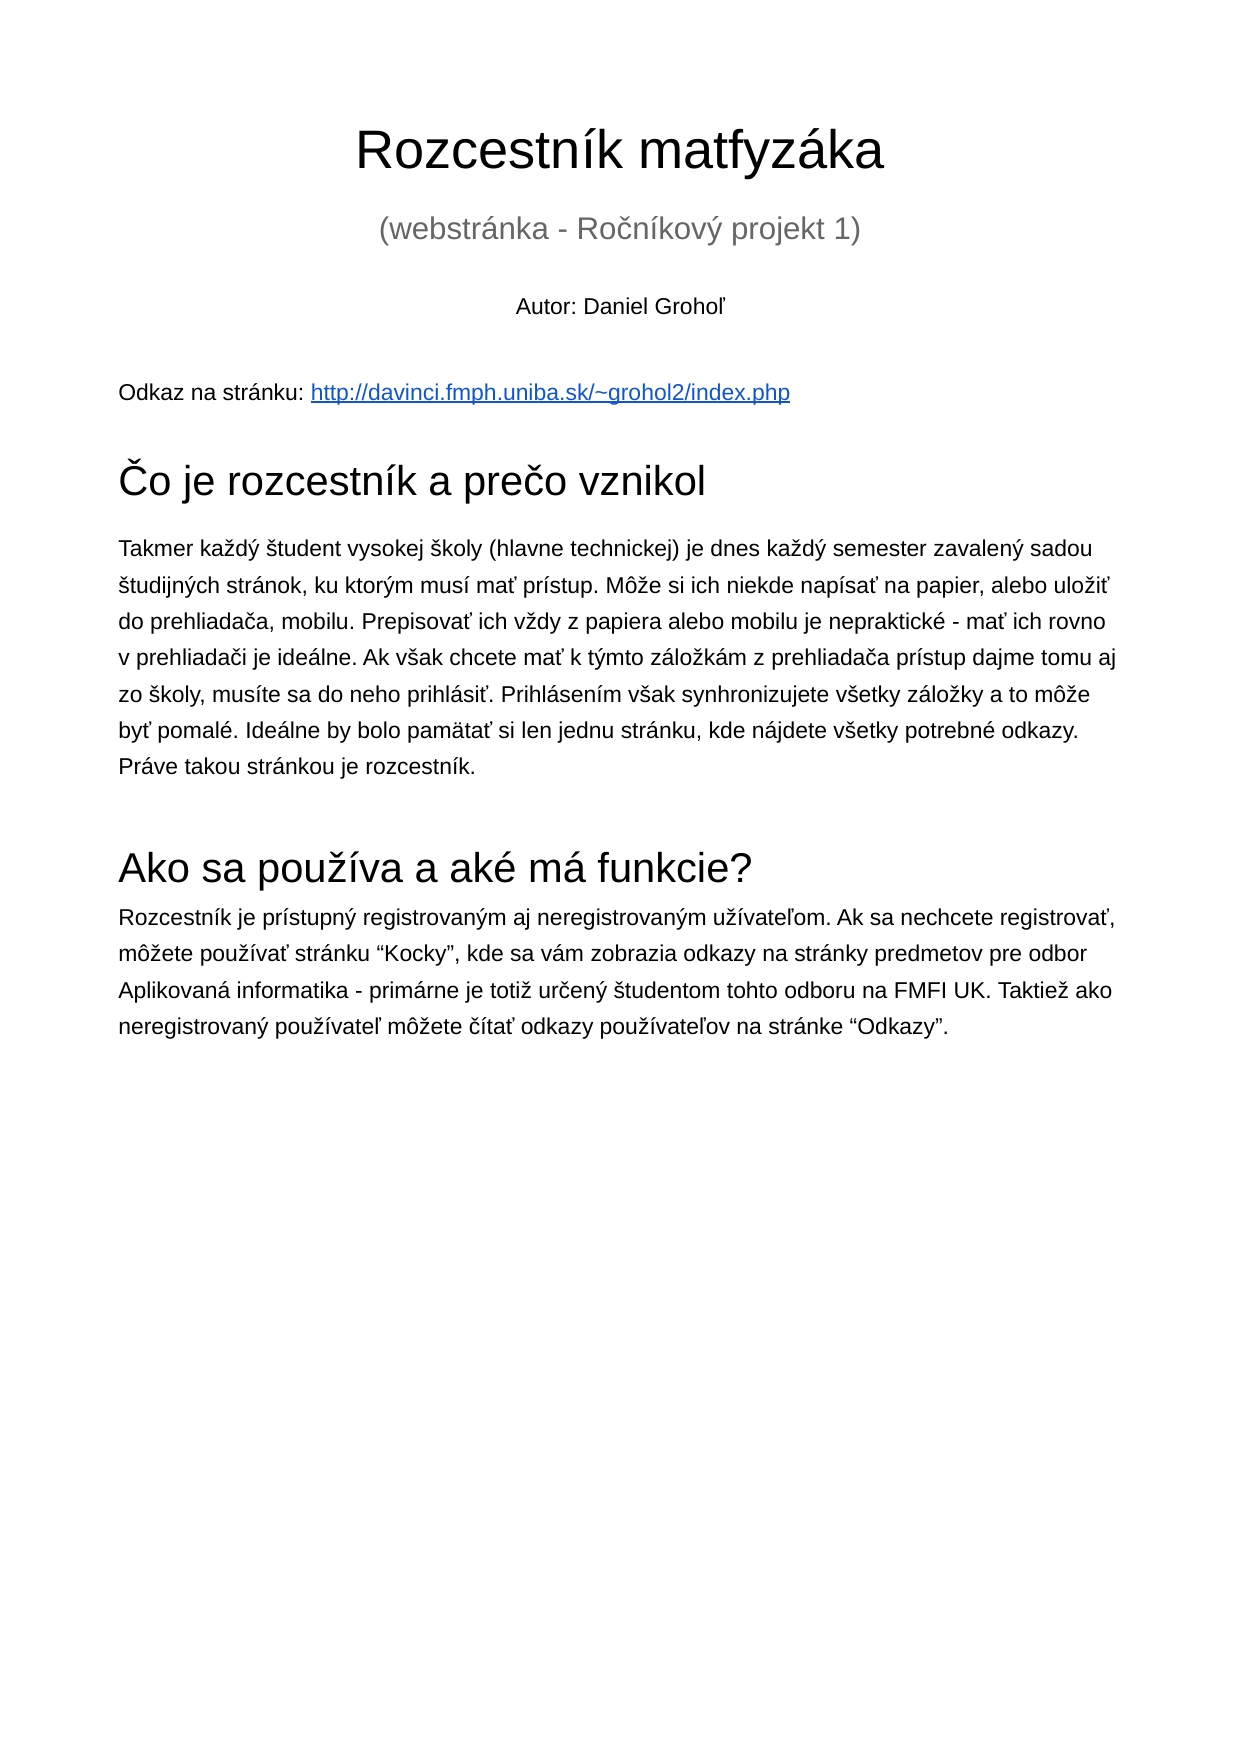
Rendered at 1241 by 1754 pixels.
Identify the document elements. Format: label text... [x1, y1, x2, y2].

subtitle Ako sa používa a aké má funkcie? [118, 843, 1122, 891]
subtitle Čo je rozcestník a prečo vznikol [118, 457, 1122, 504]
text (webstránka - Ročníkový projekt 1) [118, 210, 1122, 246]
text Takmer každý študent vysokej školy (hlavne technickej) je dnes každý semester zavalený sadou študijných stránok, ku ktorým musí mať prístup. Môže si ich niekde napísať na papier, alebo uložiť do prehliadača, mobilu. Prepisovať ich vždy z papiera alebo mobilu je nepraktické - mať ich rovno v prehliadači je ideálne. Ak však chcete mať k týmto záložkám z prehliadača prístup dajme tomu aj zo školy, musíte sa do neho prihlásiť. Prihlásením však synhronizujete všetky záložky a to môže byť pomalé. Ideálne by bolo pamätať si len jednu stránku, kde nájdete všetky potrebné odkazy. Práve takou stránkou je rozcestník. [118, 535, 1122, 780]
text Odkaz na stránku: http://davinci.fmph.uniba.sk/~grohol2/index.php [118, 379, 1122, 405]
text Rozcestník je prístupný registrovaným aj neregistrovaným užívateľom. Ak sa nechcete registrovať, môžete používať stránku “Kocky”, kde sa vám zobrazia odkazy na stránky predmetov pre odbor Aplikovaná informatika - primárne je totiž určený študentom tohto odboru na FMFI UK. Taktiež ako neregistrovaný používateľ môžete čítať odkazy používateľov na stránke “Odkazy”. [118, 904, 1122, 1039]
text Rozcestník matfyzáka [118, 118, 1122, 180]
text Autor: Daniel Grohoľ [118, 293, 1122, 319]
